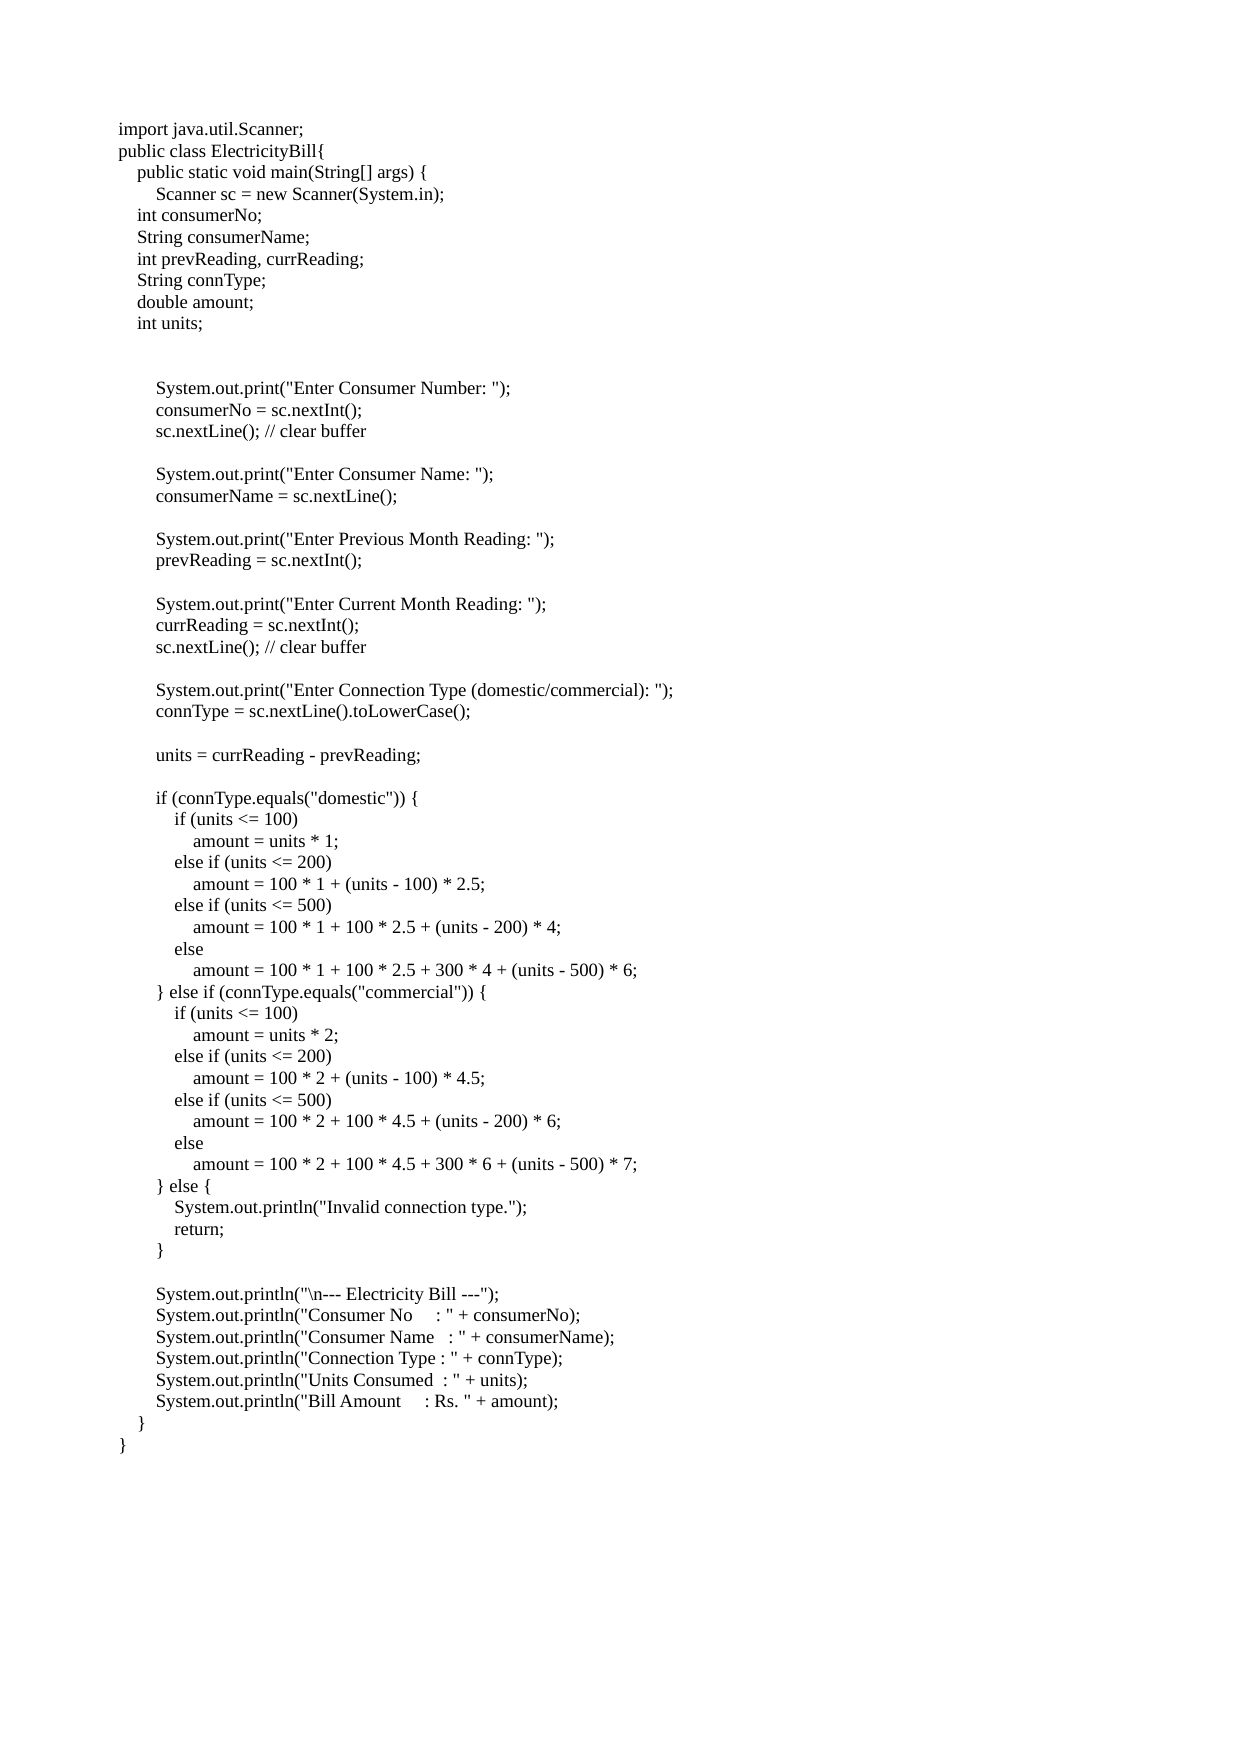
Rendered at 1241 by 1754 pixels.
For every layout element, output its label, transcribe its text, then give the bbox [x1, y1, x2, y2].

text amount = units * 2; [118, 1024, 1122, 1045]
text System.out.print("Enter Consumer Name: "); [118, 463, 1122, 485]
text if (connType.equals("domestic")) { [118, 787, 1122, 808]
text return; [118, 1218, 1122, 1239]
text else [118, 1132, 1122, 1153]
text } [118, 1239, 1122, 1261]
text else if (units <= 500) [118, 894, 1122, 916]
text System.out.println("Consumer No : " + consumerNo); [118, 1304, 1122, 1326]
text int prevReading, currReading; [118, 247, 1122, 269]
text amount = units * 1; [118, 830, 1122, 851]
text if (units <= 100) [118, 1002, 1122, 1024]
text System.out.print("Enter Current Month Reading: "); [118, 592, 1122, 614]
text consumerName = sc.nextLine(); [118, 485, 1122, 506]
text System.out.println("\n--- Electricity Bill ---"); [118, 1282, 1122, 1304]
text double amount; [118, 291, 1122, 312]
text prevReading = sc.nextInt(); [118, 549, 1122, 571]
text } else { [118, 1175, 1122, 1196]
text System.out.print("Enter Connection Type (domestic/commercial): "); [118, 679, 1122, 700]
text public class ElectricityBill{ [118, 140, 1122, 161]
text import java.util.Scanner; [118, 118, 1122, 140]
text else if (units <= 200) [118, 1045, 1122, 1067]
text System.out.println("Units Consumed : " + units); [118, 1369, 1122, 1390]
text amount = 100 * 1 + (units - 100) * 2.5; [118, 873, 1122, 894]
text amount = 100 * 1 + 100 * 2.5 + 300 * 4 + (units - 500) * 6; [118, 959, 1122, 981]
text System.out.println("Consumer Name : " + consumerName); [118, 1326, 1122, 1347]
text int consumerNo; [118, 204, 1122, 226]
text } else if (connType.equals("commercial")) { [118, 981, 1122, 1002]
text } [118, 1433, 1122, 1455]
text System.out.print("Enter Consumer Number: "); [118, 377, 1122, 398]
text System.out.println("Connection Type : " + connType); [118, 1347, 1122, 1369]
text System.out.println("Bill Amount : Rs. " + amount); [118, 1390, 1122, 1412]
text amount = 100 * 1 + 100 * 2.5 + (units - 200) * 4; [118, 916, 1122, 937]
text Scanner sc = new Scanner(System.in); [118, 183, 1122, 204]
text String consumerName; [118, 226, 1122, 247]
text amount = 100 * 2 + 100 * 4.5 + (units - 200) * 6; [118, 1110, 1122, 1132]
text System.out.println("Invalid connection type."); [118, 1196, 1122, 1218]
text sc.nextLine(); // clear buffer [118, 636, 1122, 657]
text amount = 100 * 2 + (units - 100) * 4.5; [118, 1067, 1122, 1088]
text int units; [118, 312, 1122, 334]
text connType = sc.nextLine().toLowerCase(); [118, 700, 1122, 722]
text String connType; [118, 269, 1122, 291]
text if (units <= 100) [118, 808, 1122, 830]
text } [118, 1412, 1122, 1433]
text else if (units <= 200) [118, 851, 1122, 873]
text amount = 100 * 2 + 100 * 4.5 + 300 * 6 + (units - 500) * 7; [118, 1153, 1122, 1175]
text else [118, 937, 1122, 959]
text units = currReading - prevReading; [118, 743, 1122, 765]
text public static void main(String[] args) { [118, 161, 1122, 183]
text currReading = sc.nextInt(); [118, 614, 1122, 636]
text consumerNo = sc.nextInt(); [118, 398, 1122, 420]
text sc.nextLine(); // clear buffer [118, 420, 1122, 442]
text System.out.print("Enter Previous Month Reading: "); [118, 528, 1122, 549]
text else if (units <= 500) [118, 1088, 1122, 1110]
